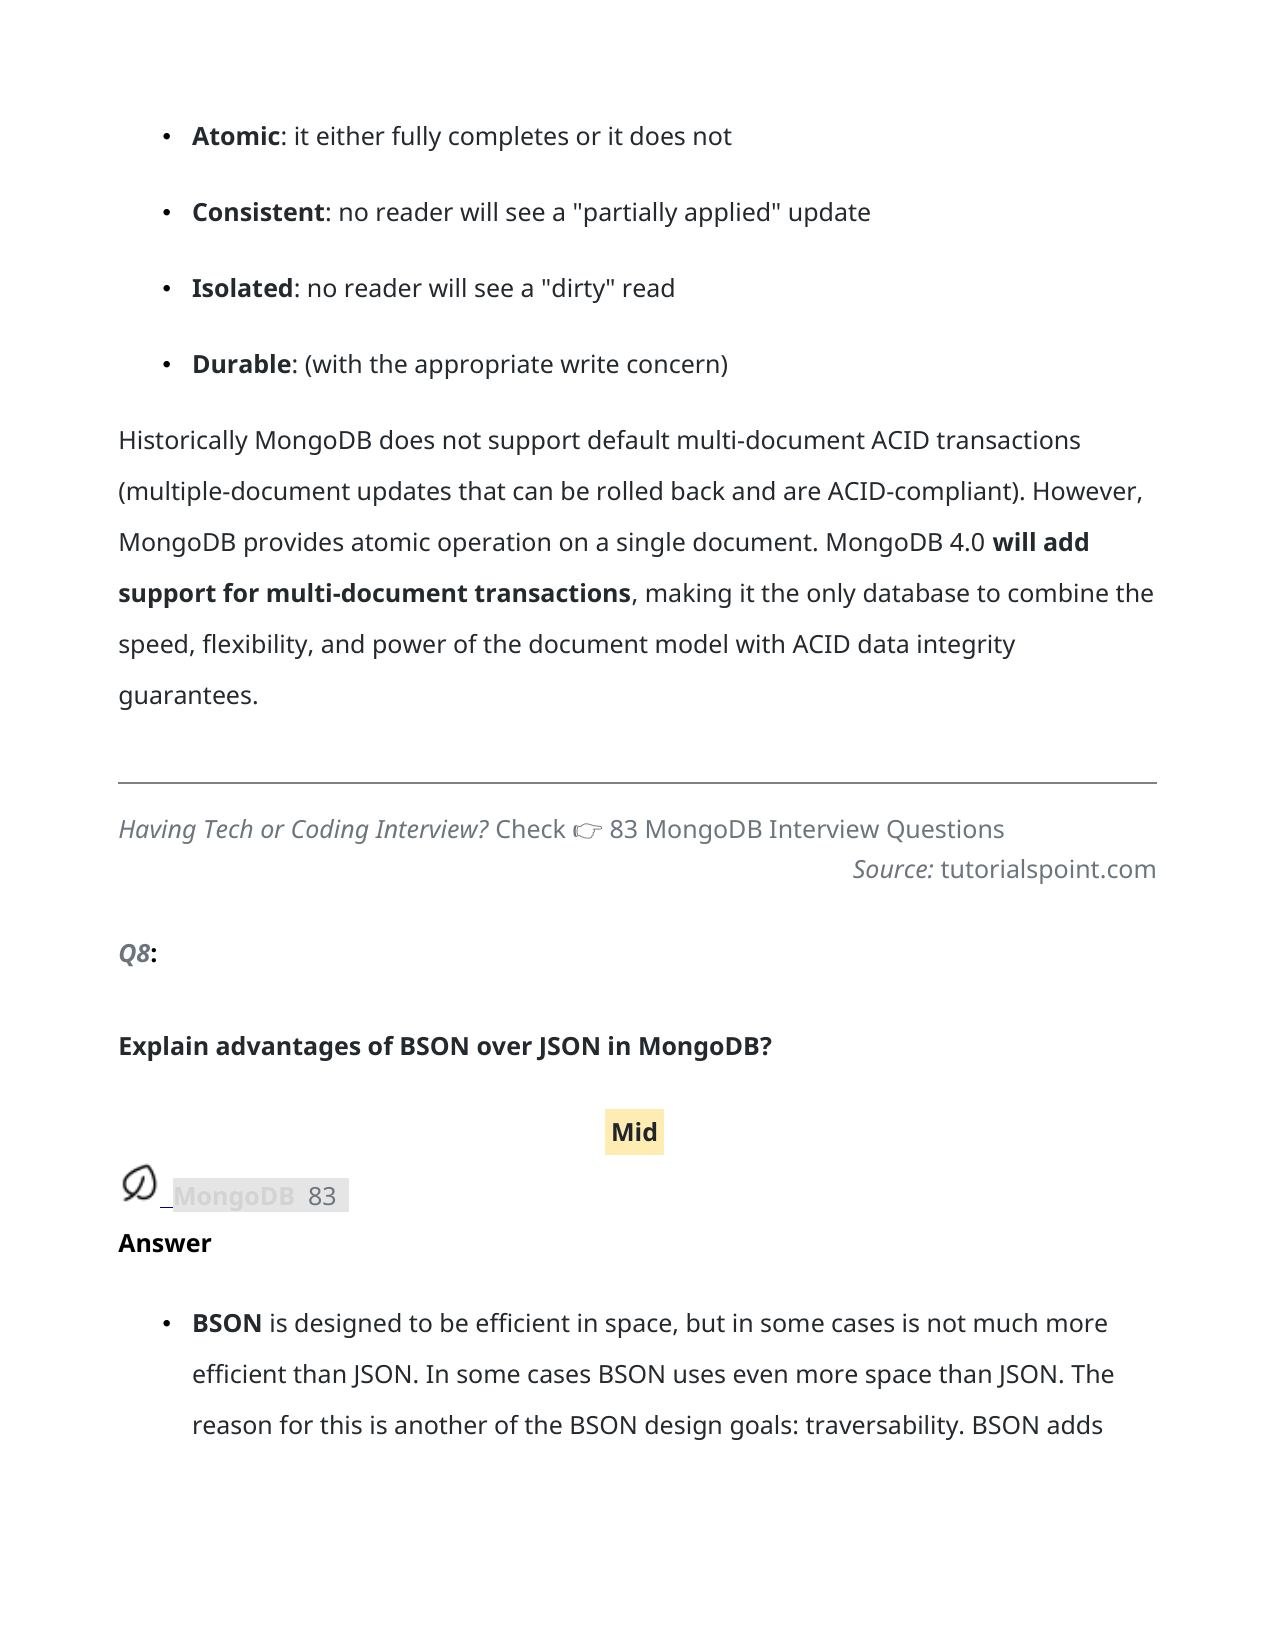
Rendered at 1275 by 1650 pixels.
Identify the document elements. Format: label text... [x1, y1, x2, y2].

text Answer [118, 1225, 1157, 1259]
list Consistent: no reader will see a "partially applied" update [162, 194, 1157, 228]
list BSON is designed to be efficient in space, but in some cases is not much more efficient than JSON. In some cases BSON uses even more space than JSON. The reason for this is another of the BSON design goals: traversability. BSON adds [162, 1306, 1157, 1442]
list Durable: (with the appropriate write concern) [162, 346, 1157, 380]
text [664, 1109, 1157, 1155]
picture [118, 1162, 161, 1205]
text Historically MongoDB does not support default multi-document ACID transactions (multiple-document updates that can be rolled back and are ACID-compliant). However, MongoDB provides atomic operation on a single document. MongoDB 4.0 will add support for multi-document transactions, making it the only database to combine the speed, flexibility, and power of the document model with ACID data integrity guarantees. [118, 422, 1157, 712]
text Having Tech or Coding Interview? Check 👉 83 MongoDB Interview Questions [118, 812, 1157, 846]
text Source: tutorialspoint.com [118, 851, 1157, 885]
subtitle Explain advantages of BSON over JSON in MongoDB? [118, 1028, 1157, 1062]
list Isolated: no reader will see a "dirty" read [162, 270, 1157, 304]
list Atomic: it either fully completes or it does not [162, 118, 1157, 152]
text MongoDB 83 [118, 1163, 1146, 1212]
subtitle Q8: [118, 936, 1157, 970]
text [118, 1109, 605, 1155]
text Mid [608, 1112, 661, 1152]
